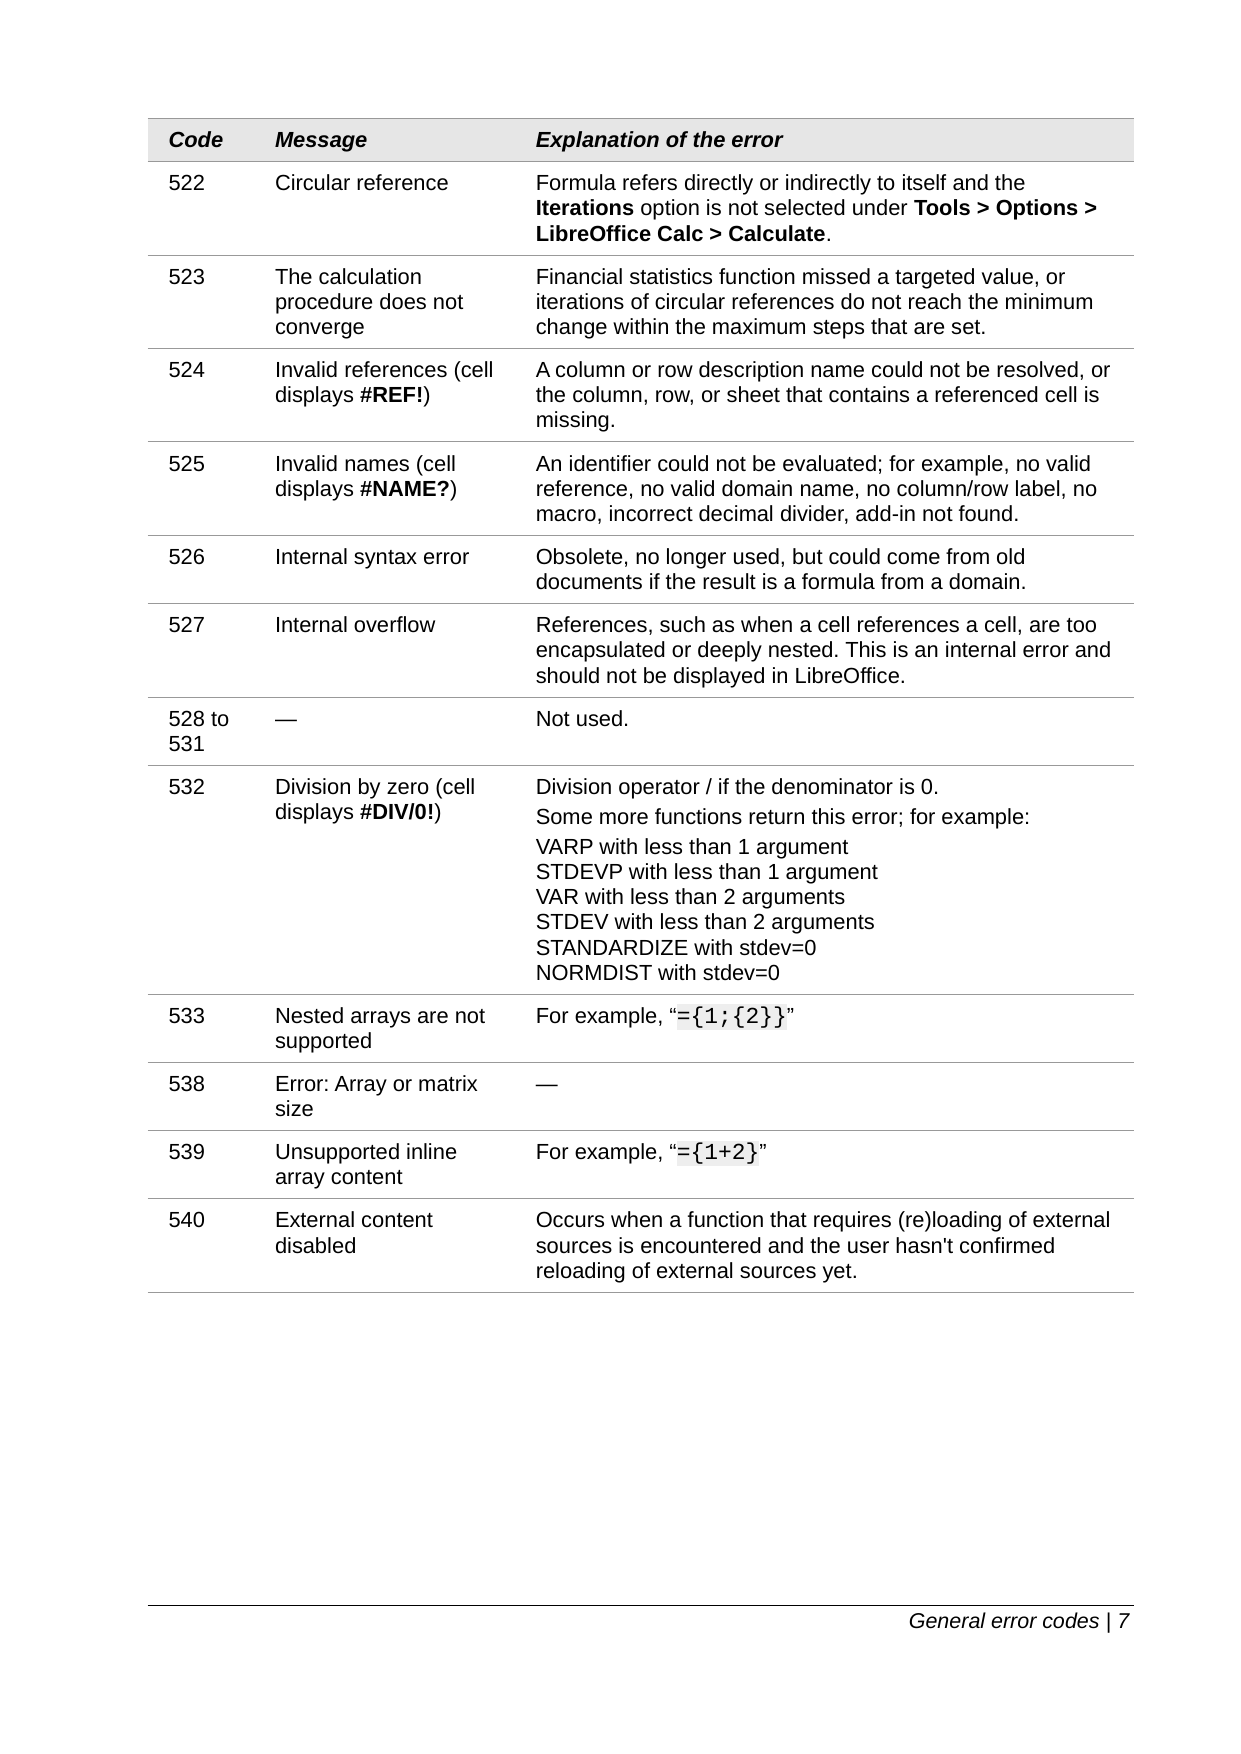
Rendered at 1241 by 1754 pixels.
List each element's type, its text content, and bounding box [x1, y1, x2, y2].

table_cell Not used. [515, 698, 1134, 765]
table_header Code [148, 119, 254, 161]
table_cell Division by zero (cell displays #DIV/0!) [254, 766, 515, 994]
table_cell 522 [148, 162, 254, 254]
table_cell 526 [148, 536, 254, 603]
table_cell Nested arrays are not supported [254, 995, 515, 1062]
table_cell Formula refers directly or indirectly to itself and the Iterations option is not selected under Tools > Options > LibreOffice Calc > Calculate. [515, 162, 1134, 254]
table_cell Occurs when a function that requires (re)loading of external sources is encountered and the user hasn't confirmed reloading of external sources yet. [515, 1199, 1134, 1292]
table_cell Circular reference [254, 162, 515, 254]
table_cell The calculation procedure does not converge [254, 256, 515, 348]
table_cell 540 [148, 1199, 254, 1292]
table_cell Error: Array or matrix size [254, 1063, 515, 1130]
table_cell 527 [148, 604, 254, 697]
table_header Explanation of the error [515, 119, 1134, 161]
table_cell — [254, 698, 515, 765]
table_cell External content disabled [254, 1199, 515, 1292]
table_cell For example, “={1;{2}}” [515, 995, 1134, 1062]
table_cell Internal overflow [254, 604, 515, 697]
table_header Message [254, 119, 515, 161]
table_cell Division operator / if the denominator is 0. Some more functions return this error; for example: VARP with less than 1 argument STDEVP with less than 1 argument VAR with less than 2 arguments STDEV with less than 2 arguments STANDARDIZE with stdev=0 NORMDIST with stdev=0 [515, 766, 1134, 994]
table_cell Obsolete, no longer used, but could come from old documents if the result is a formula from a domain. [515, 536, 1134, 603]
table_cell A column or row description name could not be resolved, or the column, row, or sheet that contains a referenced cell is missing. [515, 349, 1134, 441]
table_cell Invalid references (cell displays #REF!) [254, 349, 515, 441]
table_cell 524 [148, 349, 254, 441]
table_cell An identifier could not be evaluated; for example, no valid reference, no valid domain name, no column/row label, no macro, incorrect decimal divider, add-in not found. [515, 442, 1134, 535]
table_cell 533 [148, 995, 254, 1062]
table_cell For example, “={1+2}” [515, 1131, 1134, 1198]
table_cell 539 [148, 1131, 254, 1198]
table_cell 523 [148, 256, 254, 348]
table_cell 528 to 531 [148, 698, 254, 765]
table_cell Invalid names (cell displays #NAME?) [254, 442, 515, 535]
table_cell References, such as when a cell references a cell, are too encapsulated or deeply nested. This is an internal error and should not be displayed in LibreOffice. [515, 604, 1134, 697]
table_cell — [515, 1063, 1134, 1130]
table_cell 538 [148, 1063, 254, 1130]
table_cell Unsupported inline array content [254, 1131, 515, 1198]
table_cell Internal syntax error [254, 536, 515, 603]
table_cell 532 [148, 766, 254, 994]
table_cell Financial statistics function missed a targeted value, or iterations of circular references do not reach the minimum change within the maximum steps that are set. [515, 256, 1134, 348]
table_cell 525 [148, 442, 254, 535]
